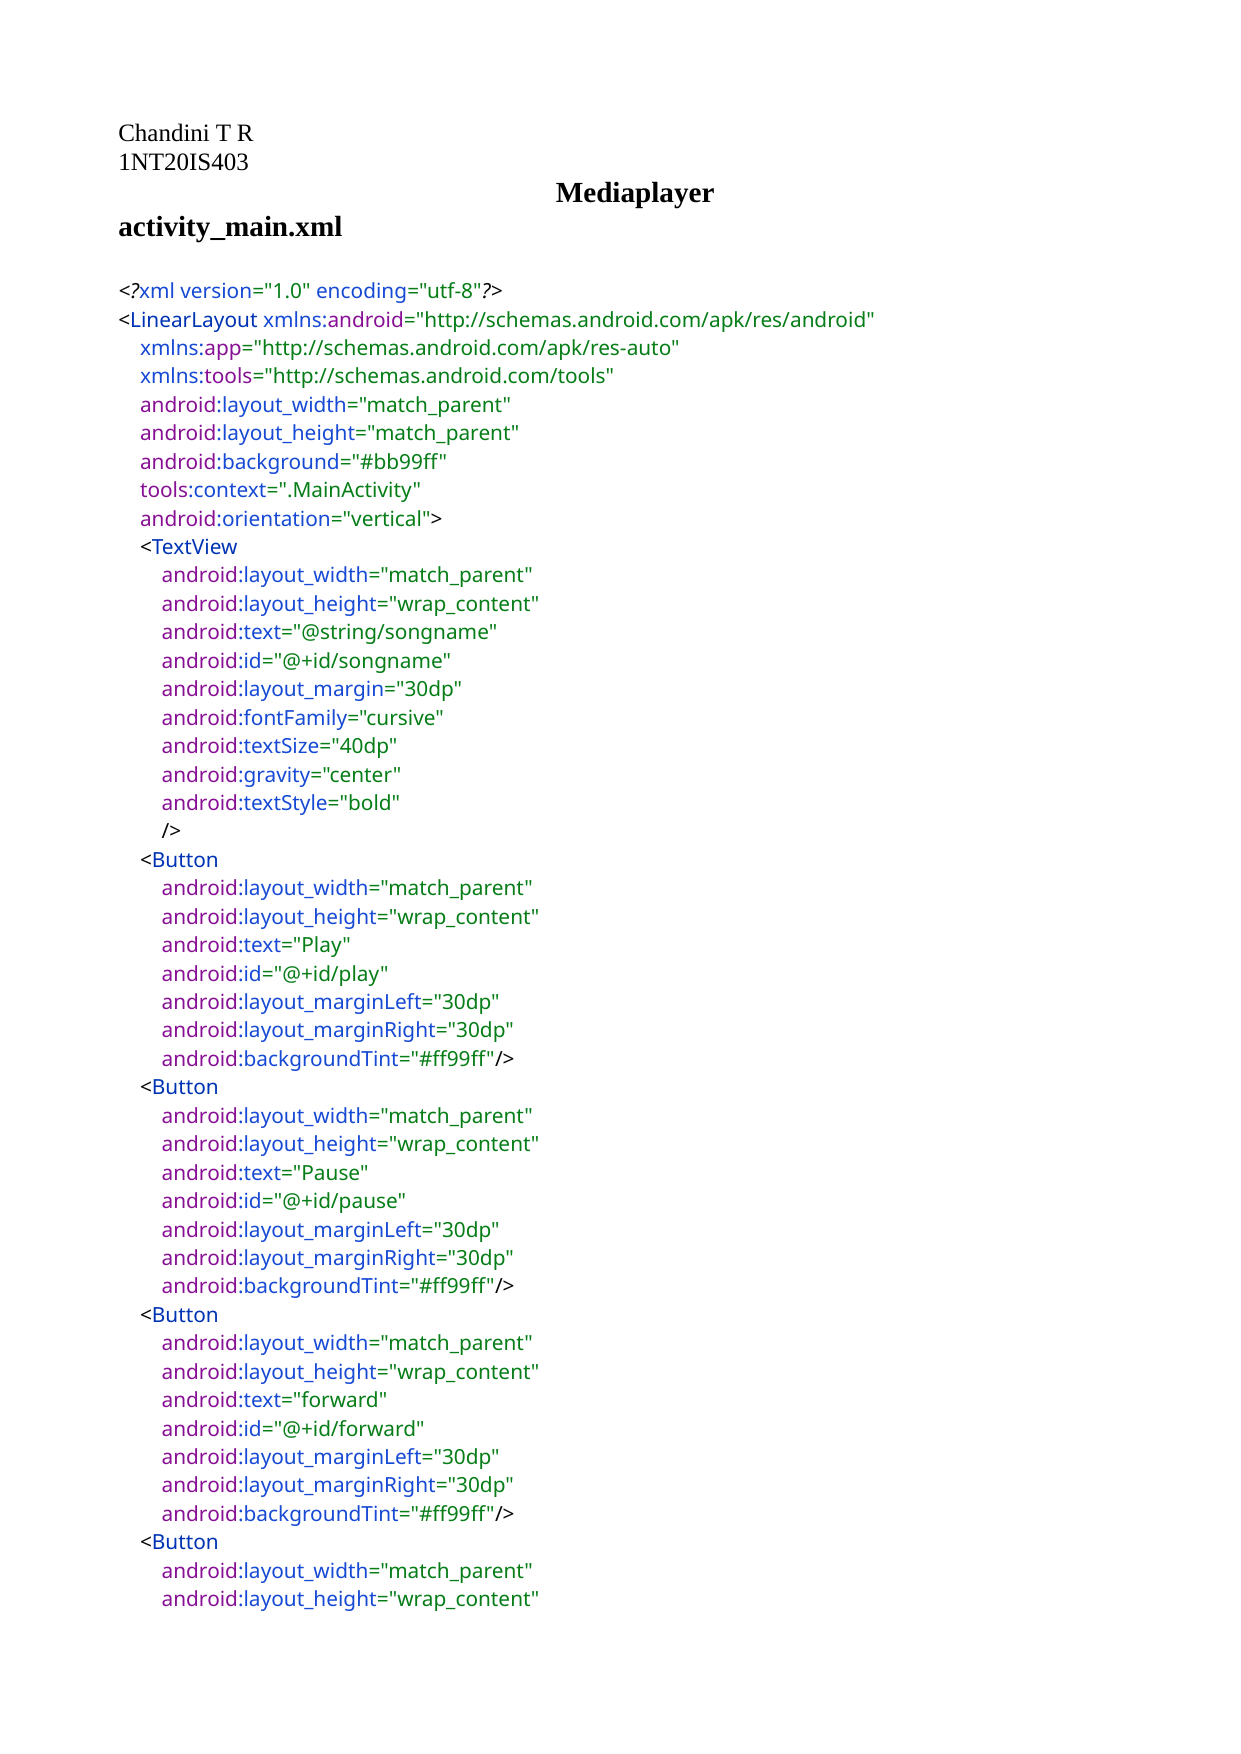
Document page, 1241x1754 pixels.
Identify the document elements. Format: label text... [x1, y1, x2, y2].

text 1NT20IS403 [118, 147, 1122, 176]
text activity_main.xml [118, 209, 1122, 243]
text <?xml version="1.0" encoding="utf-8"?> <LinearLayout xmlns:android="http://schemas.android.com/apk/res/android" xmlns:app="http://schemas.android.com/apk/res-auto" xmlns:tools="http://schemas.android.com/tools" android:layout_width="match_parent" android:layout_height="match_parent" android:background="#bb99ff" tools:context=".MainActivity" android:orientation="vertical"> <TextView android:layout_width="match_parent" android:layout_height="wrap_content" android:text="@string/songname" android:id="@+id/songname" android:layout_margin="30dp" android:fontFamily="cursive" android:textSize="40dp" android:gravity="center" android:textStyle="bold" /> <Button android:layout_width="match_parent" android:layout_height="wrap_content" android:text="Play" android:id="@+id/play" android:layout_marginLeft="30dp" android:layout_marginRight="30dp" android:backgroundTint="#ff99ff"/> <Button android:layout_width="match_parent" android:layout_height="wrap_content" android:text="Pause" android:id="@+id/pause" android:layout_marginLeft="30dp" android:layout_marginRight="30dp" android:backgroundTint="#ff99ff"/> <Button android:layout_width="match_parent" android:layout_height="wrap_content" android:text="forward" android:id="@+id/forward" android:layout_marginLeft="30dp" android:layout_marginRight="30dp" android:backgroundTint="#ff99ff"/> <Button android:layout_width="match_parent" android:layout_height="wrap_content" [118, 276, 1122, 1613]
text Mediaplayer [118, 176, 1122, 209]
text Chandini T R [118, 118, 1122, 147]
